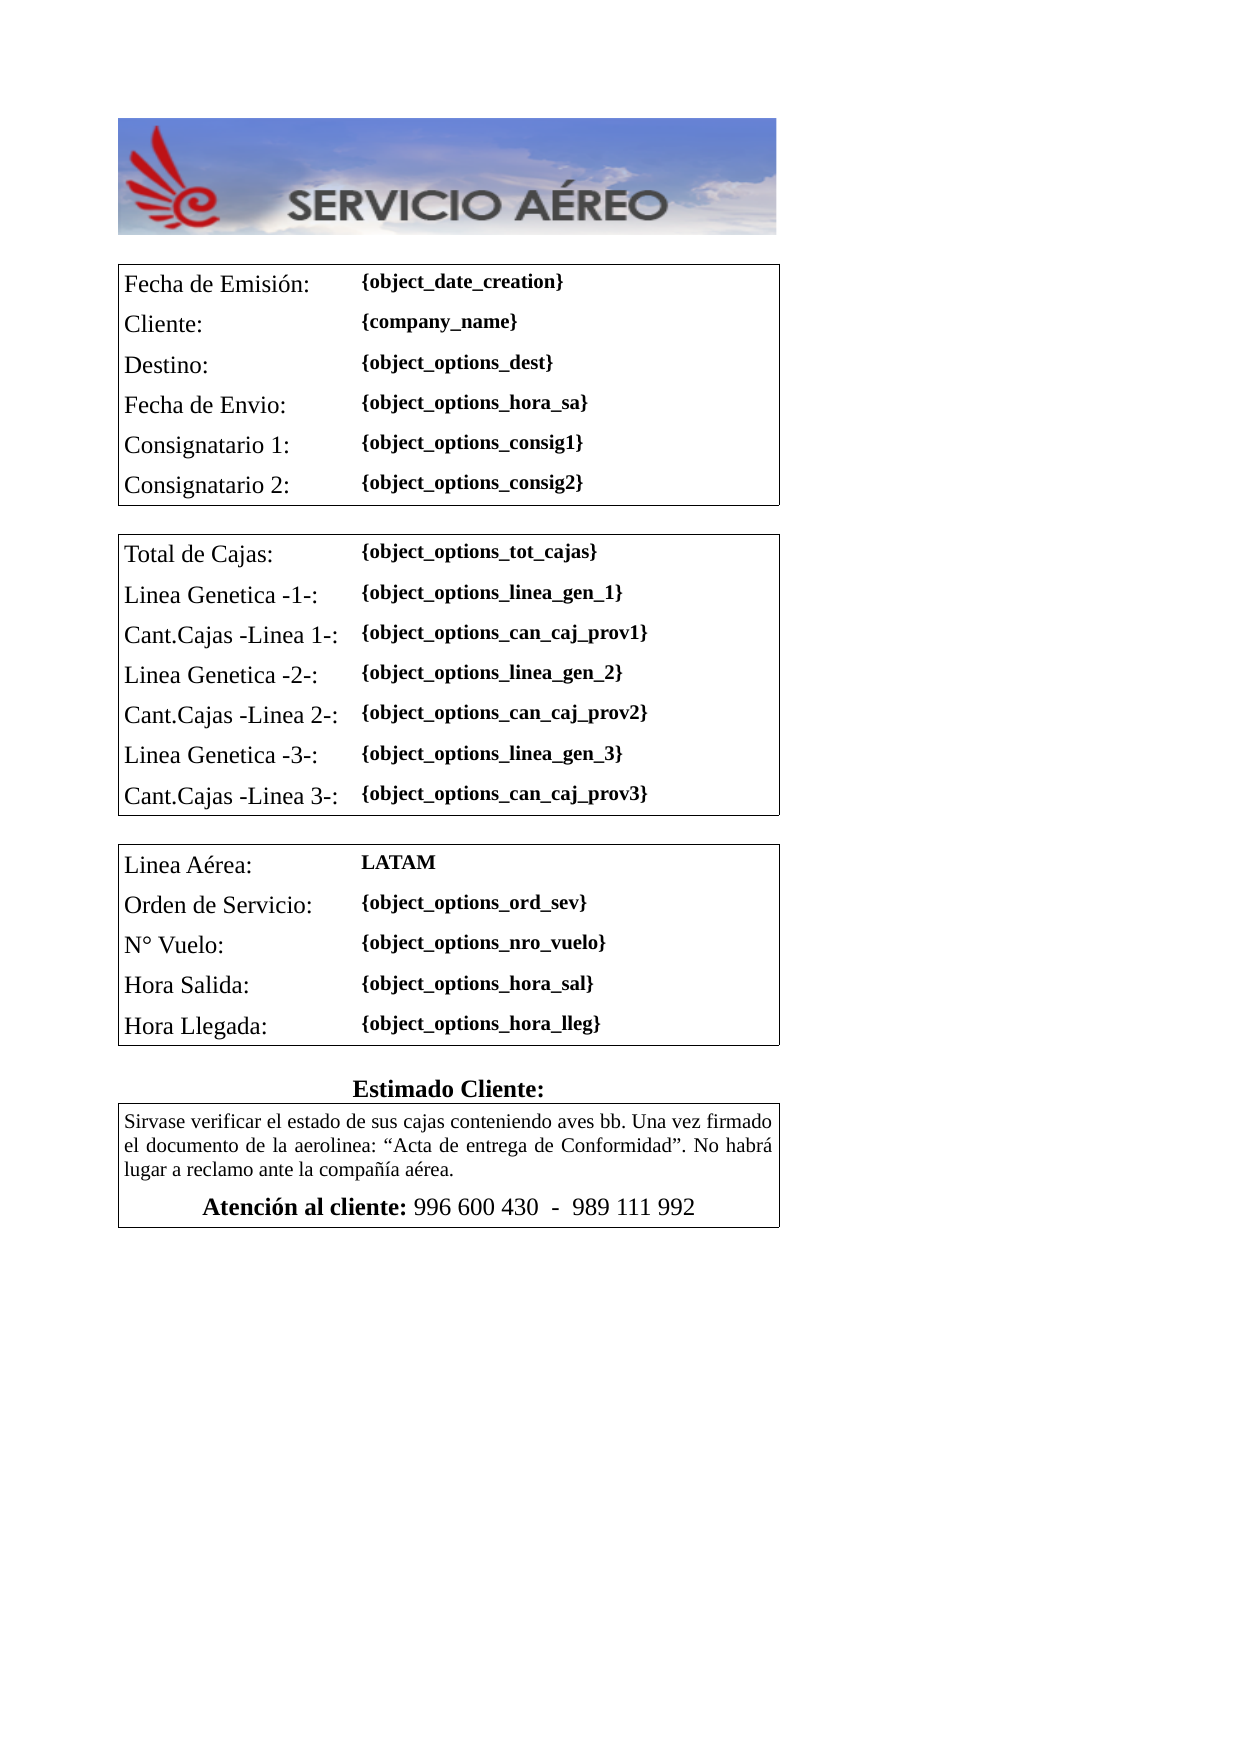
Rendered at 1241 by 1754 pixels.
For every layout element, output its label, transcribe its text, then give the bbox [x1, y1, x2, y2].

table_cell {company_name} [356, 304, 779, 344]
table_cell [356, 506, 779, 534]
table_cell {object_options_consig2} [356, 465, 779, 505]
table_cell LATAM [356, 845, 779, 884]
table_cell {object_options_linea_gen_1} [356, 574, 779, 614]
table_cell Linea Aérea: [119, 845, 356, 884]
table_cell [356, 816, 779, 844]
table_cell {object_options_linea_gen_2} [356, 654, 779, 694]
table_cell Consignatario 2: [119, 465, 356, 505]
table_cell {object_options_dest} [356, 344, 779, 384]
table_cell Linea Genetica -2-: [119, 654, 356, 694]
table_cell Sirvase verificar el estado de sus cajas conteniendo aves bb. Una vez firmado el documento de la aerolinea: “Acta de entrega de Conformidad”. No habrá lugar a reclamo ante la compañía aérea. [119, 1104, 779, 1187]
picture [118, 118, 777, 235]
table_cell Linea Genetica -1-: [119, 574, 356, 614]
table_cell Total de Cajas: [119, 535, 356, 574]
table_cell Cliente: [119, 304, 356, 344]
table_cell N° Vuelo: [119, 925, 356, 965]
table_cell Destino: [119, 344, 356, 384]
table_cell {object_options_ord_sev} [356, 884, 779, 924]
table_cell Estimado Cliente: [118, 1046, 779, 1103]
table_cell Hora Salida: [119, 965, 356, 1005]
table_cell {object_options_can_caj_prov3} [356, 775, 779, 815]
table_cell {object_options_hora_sal} [356, 965, 779, 1005]
table_header {object_date_creation} [356, 265, 779, 304]
table_cell {object_options_hora_sa} [356, 384, 779, 424]
table_cell {object_options_nro_vuelo} [356, 925, 779, 965]
table_cell Consignatario 1: [119, 424, 356, 464]
table_cell Linea Genetica -3-: [119, 735, 356, 775]
table_cell Cant.Cajas -Linea 2-: [119, 695, 356, 735]
table_cell Fecha de Envio: [119, 384, 356, 424]
table_cell {object_options_consig1} [356, 424, 779, 464]
table_cell {object_options_tot_cajas} [356, 535, 779, 574]
table_cell {object_options_can_caj_prov1} [356, 614, 779, 654]
table_header Fecha de Emisión: [119, 265, 356, 304]
table_cell Cant.Cajas -Linea 3-: [119, 775, 356, 815]
table_cell [118, 816, 356, 844]
table_cell {object_options_hora_lleg} [356, 1005, 779, 1045]
table_cell {object_options_can_caj_prov2} [356, 695, 779, 735]
table_cell [118, 506, 356, 534]
table_cell Cant.Cajas -Linea 1-: [119, 614, 356, 654]
table_cell {object_options_linea_gen_3} [356, 735, 779, 775]
table_cell Hora Llegada: [119, 1005, 356, 1045]
table_cell Orden de Servicio: [119, 884, 356, 924]
table_cell Atención al cliente: 996 600 430 - 989 111 992 [119, 1187, 779, 1227]
